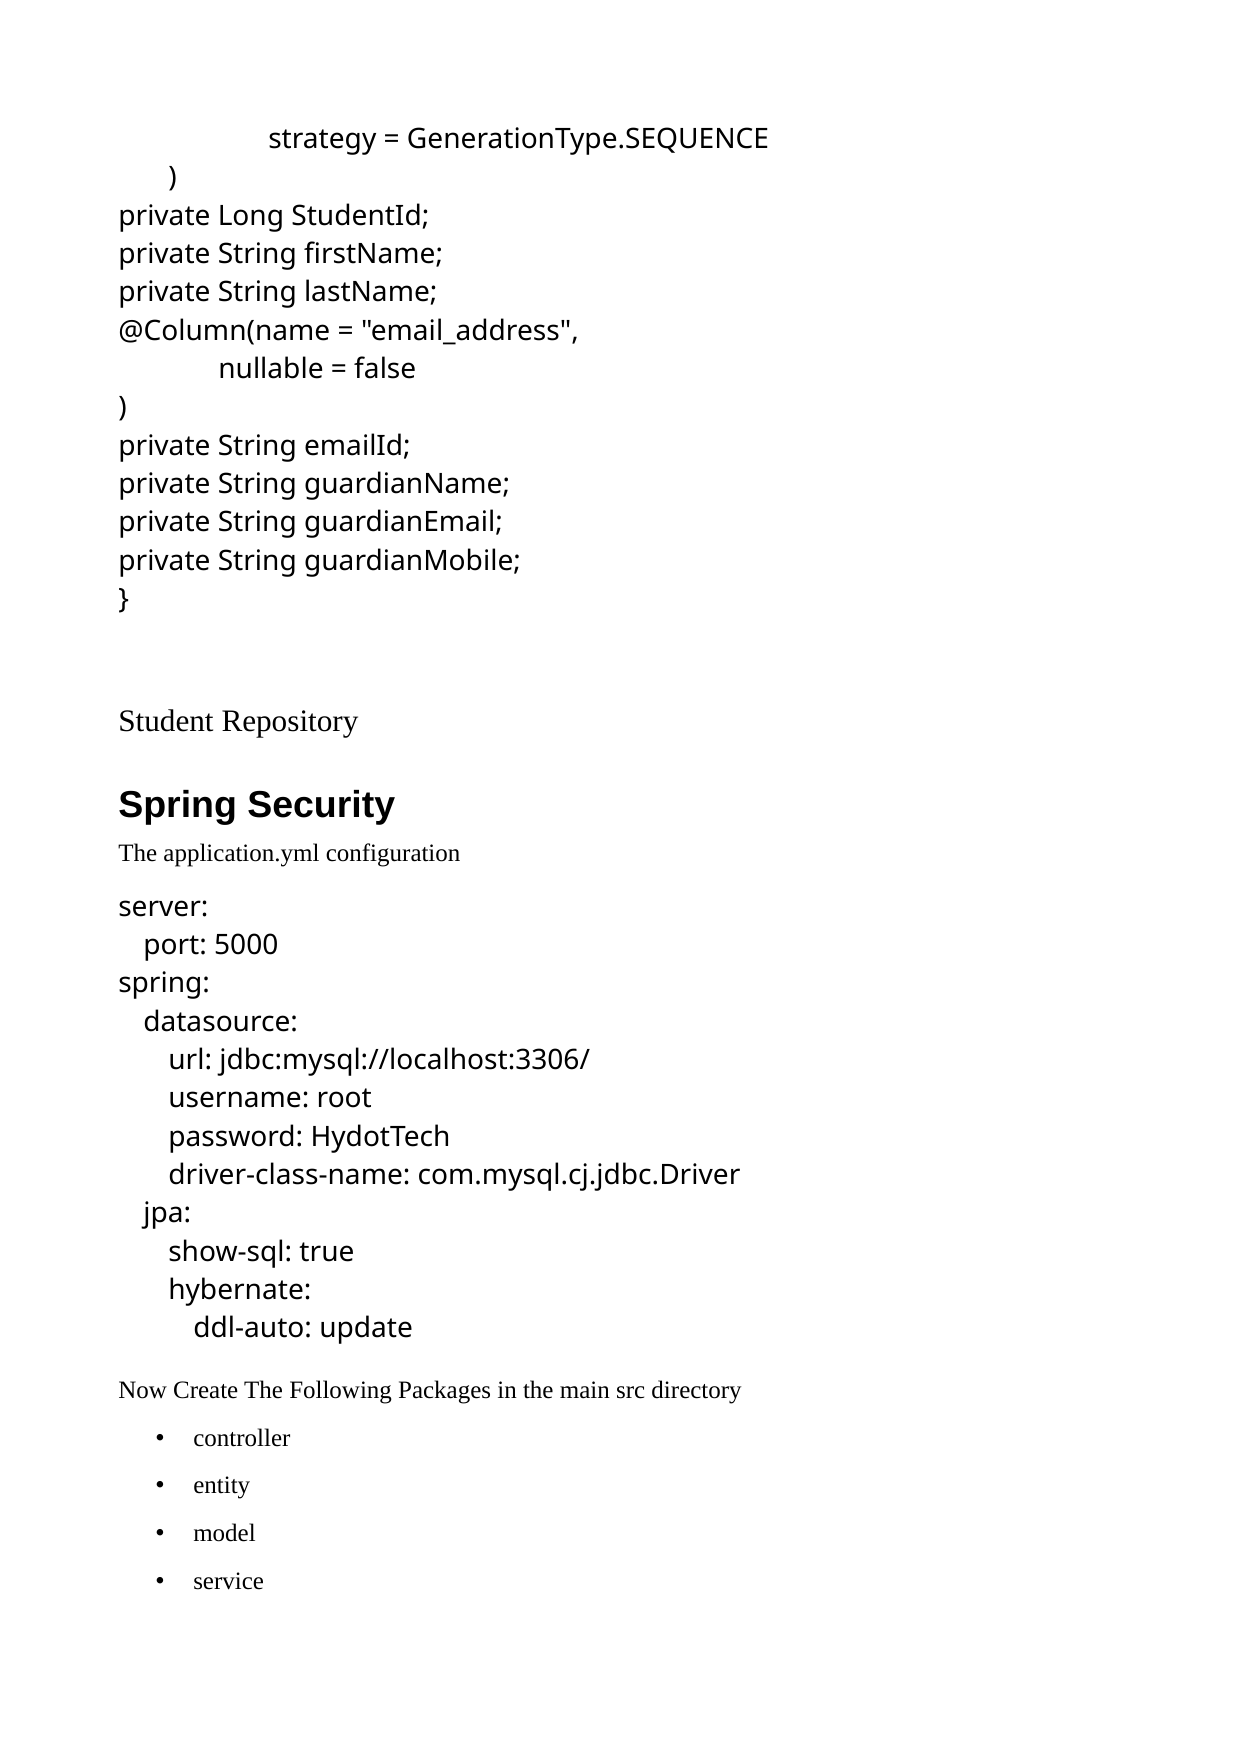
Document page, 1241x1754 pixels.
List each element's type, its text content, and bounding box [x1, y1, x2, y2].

text spring: [118, 962, 1122, 1001]
text port: 5000 [118, 924, 1122, 962]
text server: [118, 886, 1122, 924]
text @Column(name = "email_address", [118, 310, 1122, 348]
list controller [156, 1423, 1122, 1452]
text The application.yml configuration [118, 838, 1122, 867]
text private String lastName; [118, 271, 1122, 310]
text private String guardianName; [118, 463, 1122, 501]
list entity [156, 1471, 1122, 1499]
list model [156, 1518, 1122, 1547]
text private String guardianMobile; [118, 540, 1122, 578]
text jpa: [118, 1192, 1122, 1231]
text hybernate: [118, 1269, 1122, 1307]
text Student Repository [118, 702, 1122, 738]
text ) [118, 386, 1122, 425]
text strategy = GenerationType.SEQUENCE [118, 118, 1122, 156]
text private Long StudentId; [118, 195, 1122, 233]
text username: root [118, 1077, 1122, 1116]
list service [156, 1566, 1122, 1594]
text nullable = false [118, 348, 1122, 386]
text Now Create The Following Packages in the main src directory [118, 1375, 1122, 1404]
subtitle Spring Security [118, 783, 1122, 826]
text ddl-auto: update [118, 1307, 1122, 1346]
text datasource: [118, 1001, 1122, 1039]
text private String firstName; [118, 233, 1122, 271]
text ) [118, 156, 1122, 195]
text password: HydotTech [118, 1116, 1122, 1154]
text driver-class-name: com.mysql.cj.jdbc.Driver [118, 1154, 1122, 1192]
text url: jdbc:mysql://localhost:3306/ [118, 1039, 1122, 1077]
text private String guardianEmail; [118, 501, 1122, 540]
text show-sql: true [118, 1231, 1122, 1269]
text } [118, 578, 1122, 616]
text private String emailId; [118, 425, 1122, 463]
